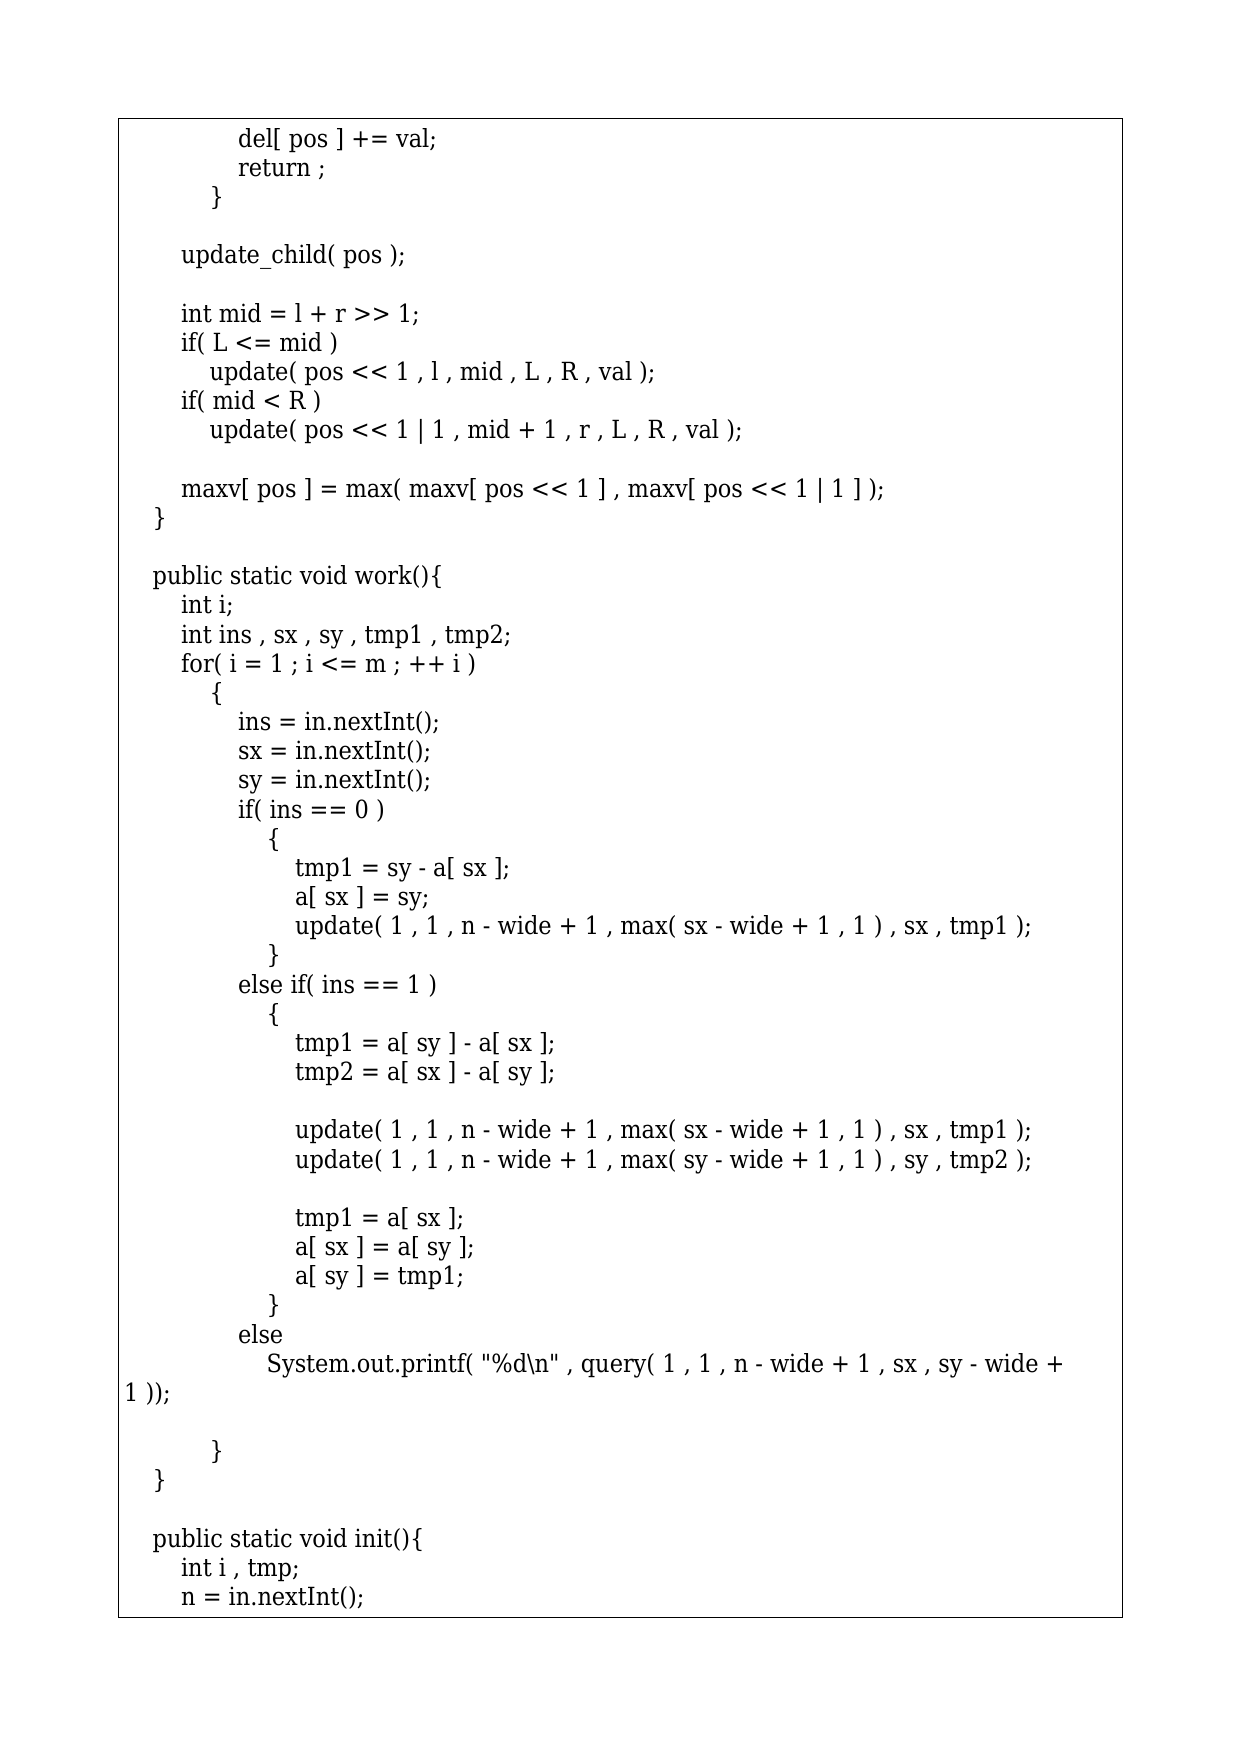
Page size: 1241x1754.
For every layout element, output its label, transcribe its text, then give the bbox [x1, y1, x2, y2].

table_header del[ pos ] += val; return ; } update_child( pos ); int mid = l + r >> 1; if( L <= mid ) update( pos << 1 , l , mid , L , R , val ); if( mid < R ) update( pos << 1 | 1 , mid + 1 , r , L , R , val ); maxv[ pos ] = max( maxv[ pos << 1 ] , maxv[ pos << 1 | 1 ] ); } public static void work(){ int i; int ins , sx , sy , tmp1 , tmp2; for( i = 1 ; i <= m ; ++ i ) { ins = in.nextInt(); sx = in.nextInt(); sy = in.nextInt(); if( ins == 0 ) { tmp1 = sy - a[ sx ]; a[ sx ] = sy; update( 1 , 1 , n - wide + 1 , max( sx - wide + 1 , 1 ) , sx , tmp1 ); } else if( ins == 1 ) { tmp1 = a[ sy ] - a[ sx ]; tmp2 = a[ sx ] - a[ sy ]; update( 1 , 1 , n - wide + 1 , max( sx - wide + 1 , 1 ) , sx , tmp1 ); update( 1 , 1 , n - wide + 1 , max( sy - wide + 1 , 1 ) , sy , tmp2 ); tmp1 = a[ sx ]; a[ sx ] = a[ sy ]; a[ sy ] = tmp1; } else System.out.printf( "%d\n" , query( 1 , 1 , n - wide + 1 , sx , sy - wide + 1 )); } } public static void init(){ int i , tmp; n = in.nextInt(); [119, 119, 1122, 1617]
